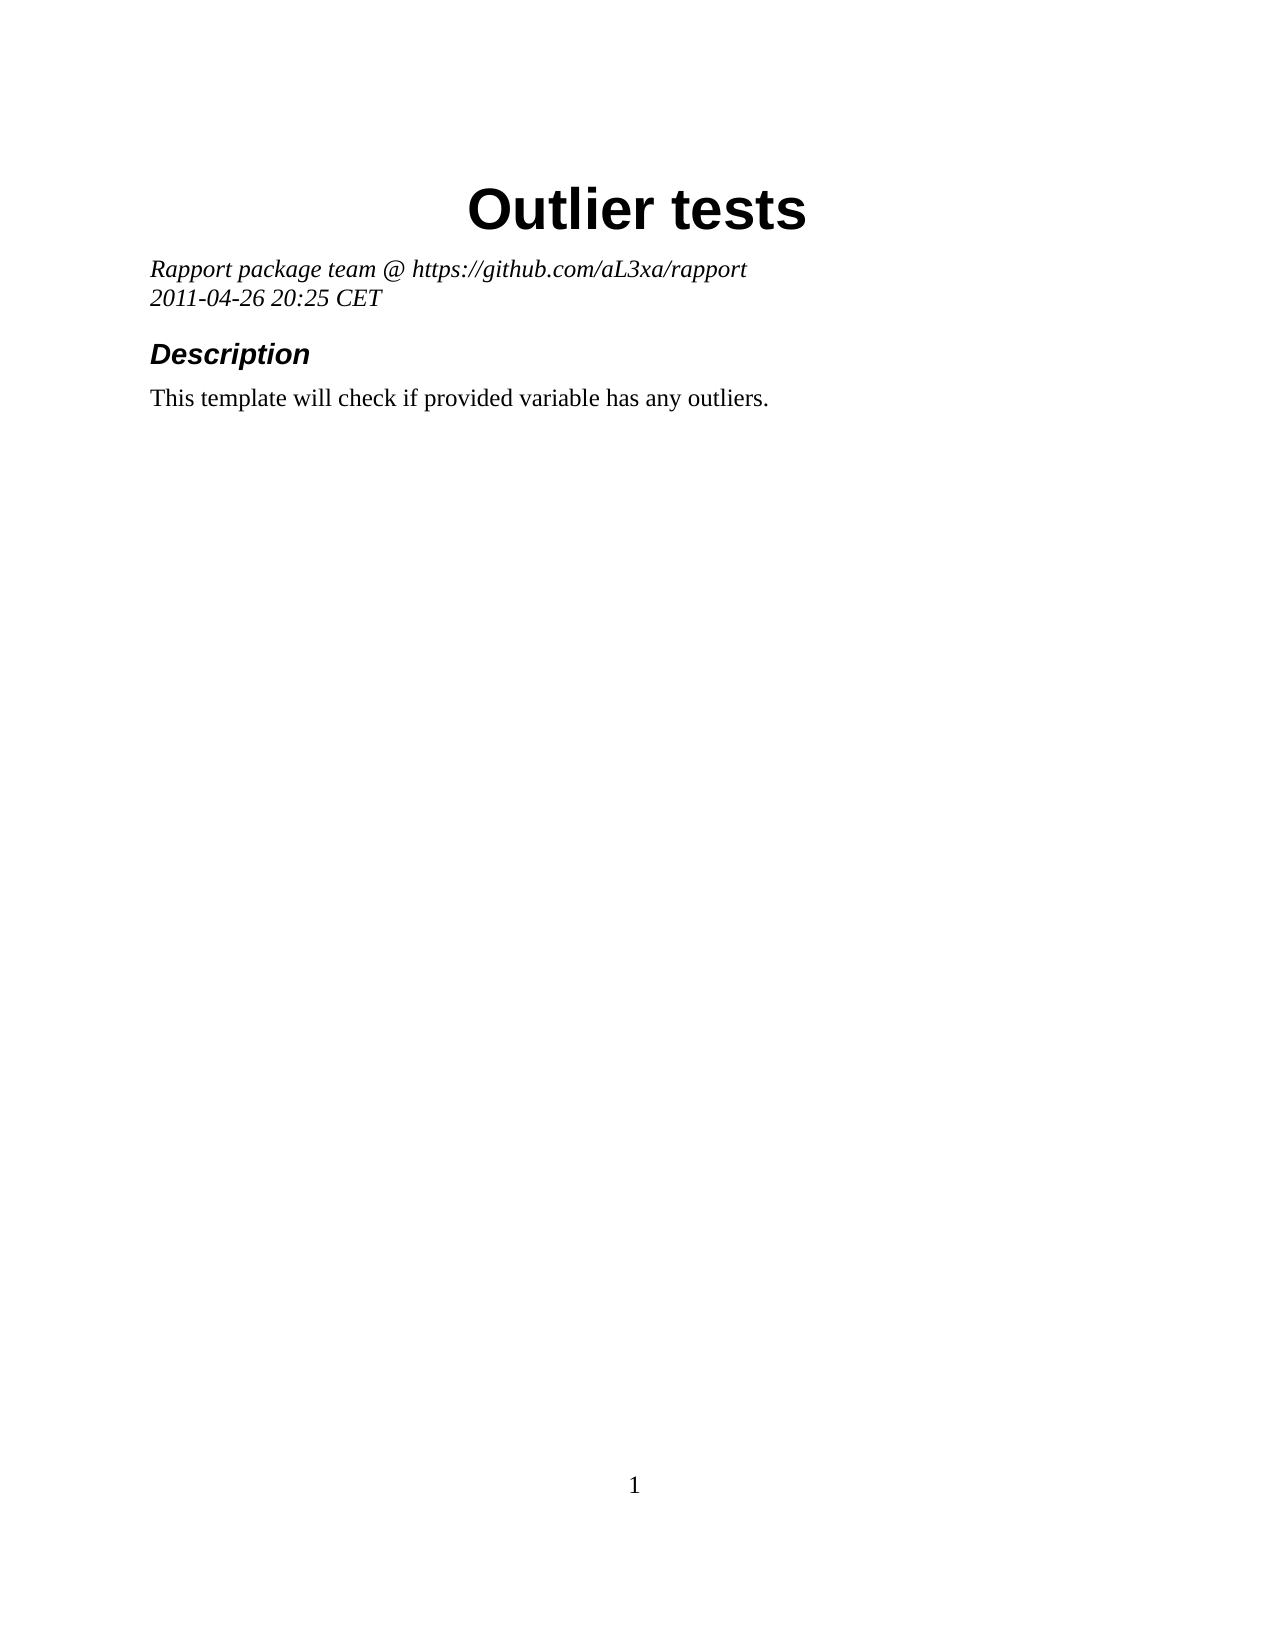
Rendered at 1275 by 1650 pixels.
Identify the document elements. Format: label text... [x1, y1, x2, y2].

text 2011-04-26 20:25 CET [150, 283, 1125, 312]
subtitle Description [150, 337, 1125, 371]
text Rapport package team @ https://github.com/aL3xa/rapport [150, 254, 1125, 283]
text This template will check if provided variable has any outliers. [150, 383, 1125, 412]
title Outlier tests [150, 175, 1125, 242]
